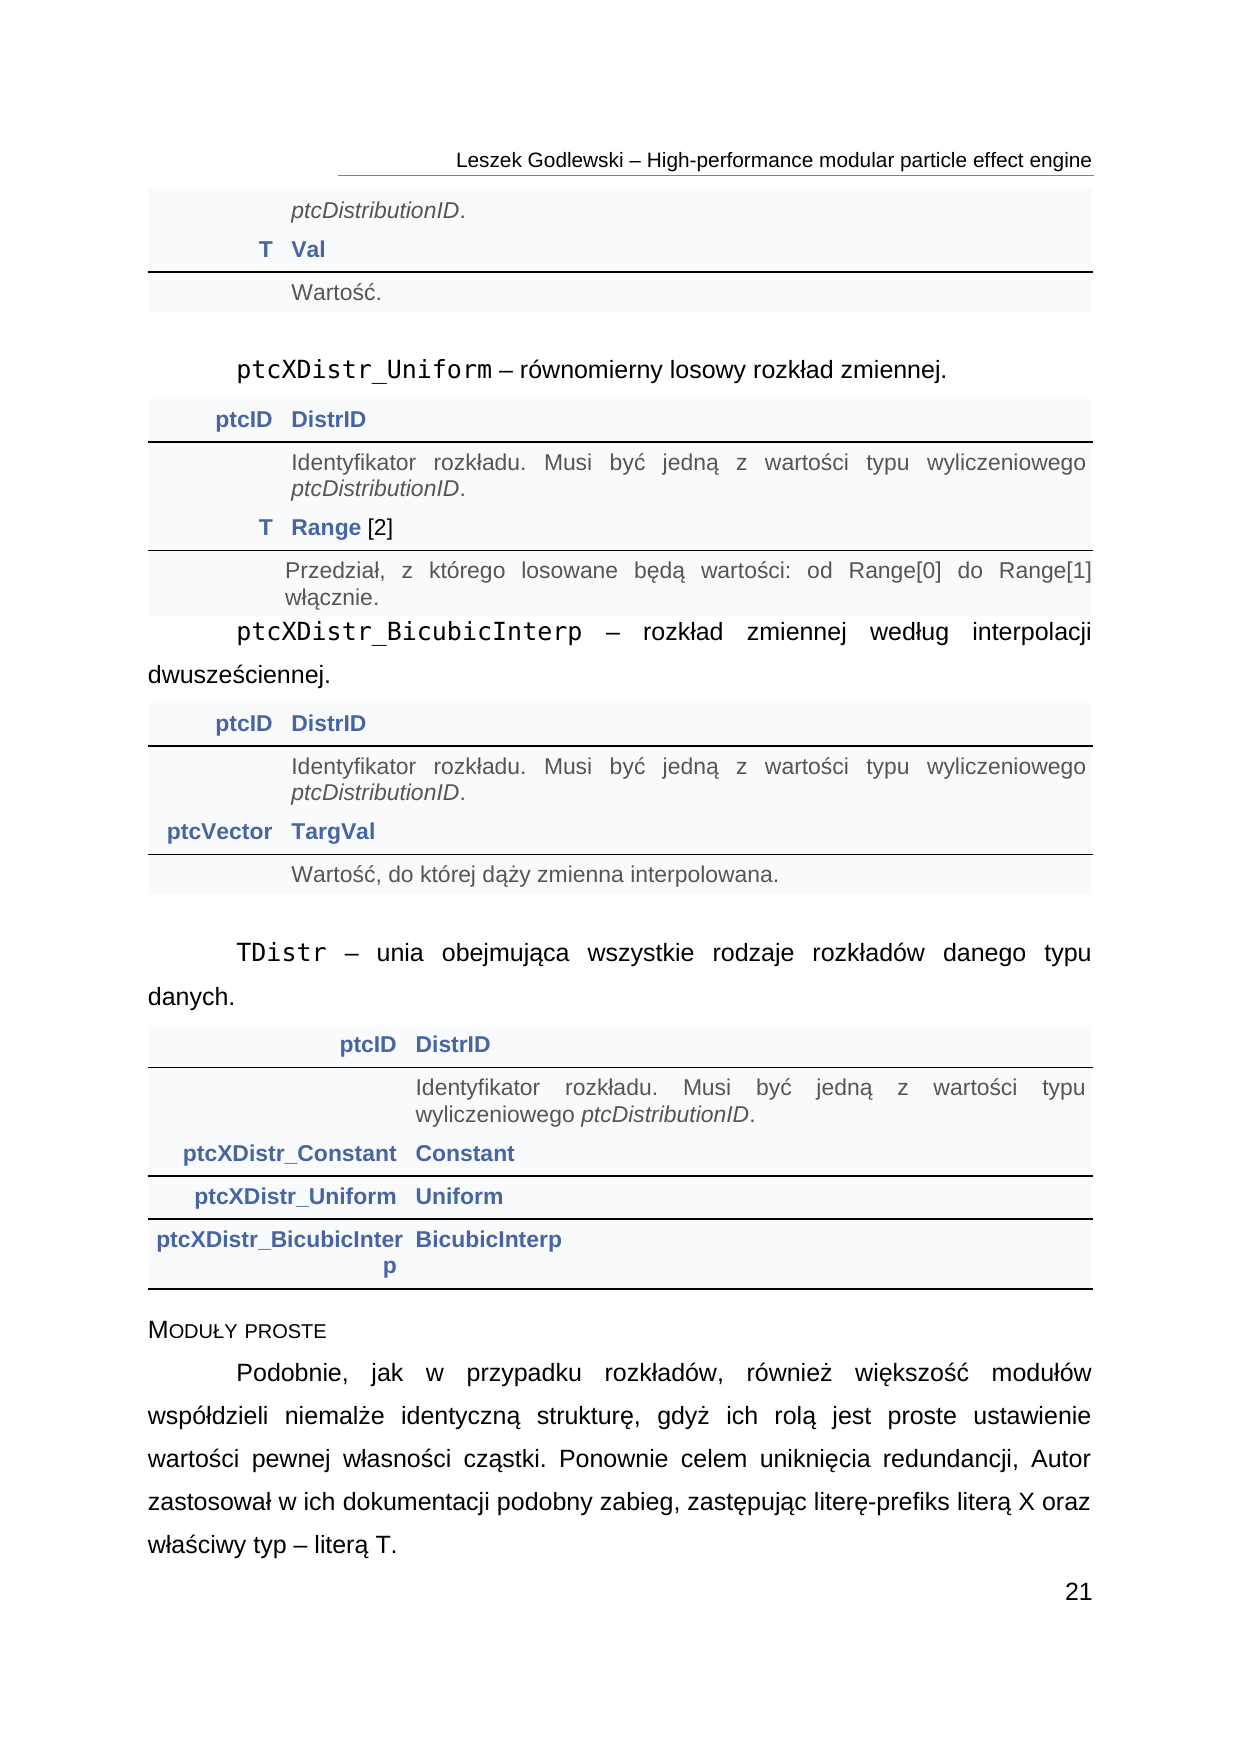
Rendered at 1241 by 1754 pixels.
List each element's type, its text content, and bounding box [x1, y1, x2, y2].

table_header DistrID [285, 399, 1092, 441]
table_header ptcID [148, 703, 285, 745]
table_cell [148, 1068, 409, 1133]
text Podobnie, jak w przypadku rozkładów, również większość modułów współdzieli niemalże identyczną strukturę, gdyż ich rolą jest proste ustawienie wartości pewnej własności cząstki. Ponownie celem uniknięcia redundancji, Autor zastosował w ich dokumentacji podobny zabieg, zastępując literę-prefiks literą X oraz właściwy typ – literą T. [148, 1358, 1092, 1559]
table_header DistrID [285, 703, 1092, 745]
table_header ptcID [148, 399, 285, 441]
text ptcXDistr_BicubicInterp – rozkład zmiennej według interpolacji dwusześciennej. [148, 616, 1092, 689]
table_cell T [148, 508, 285, 550]
table_cell [148, 855, 285, 894]
text ptcXDistr_Uniform – równomierny losowy rozkład zmiennej. [148, 355, 1092, 385]
text TDistr – unia obejmująca wszystkie rodzaje rozkładów danego typu danych. [148, 938, 1092, 1010]
table_cell Identyfikator rozkładu. Musi być jedną z wartości typu wyliczeniowego ptcDistributionID. [285, 747, 1092, 812]
table_cell TargVal [285, 812, 1092, 854]
table_cell Przedział, z którego losowane będą wartości: od Range[0] do Range[1] włącznie. [285, 551, 1092, 616]
table_cell ptcXDistr_Constant [148, 1133, 409, 1175]
table_cell T [148, 229, 285, 271]
table_cell Range [2] [285, 508, 1092, 550]
table_cell ptcXDistr_BicubicInterp [148, 1220, 409, 1288]
table_cell ptcDistributionID. [285, 189, 1092, 229]
table_cell Wartość. [285, 273, 1092, 312]
table_cell [148, 273, 285, 312]
subtitle Moduły proste [148, 1314, 1092, 1343]
table_header DistrID [409, 1025, 1092, 1066]
table_cell ptcXDistr_Uniform [148, 1177, 409, 1218]
table_cell Val [285, 229, 1092, 271]
table_cell [148, 747, 285, 812]
table_cell [148, 551, 285, 616]
table_header ptcID [148, 1025, 409, 1066]
table_cell Uniform [409, 1177, 1092, 1218]
table_cell Wartość, do której dąży zmienna interpolowana. [285, 855, 1092, 894]
table_cell [148, 443, 285, 508]
table_cell ptcVector [148, 812, 285, 854]
table_cell Identyfikator rozkładu. Musi być jedną z wartości typu wyliczeniowego ptcDistributionID. [409, 1068, 1092, 1133]
table_cell Identyfikator rozkładu. Musi być jedną z wartości typu wyliczeniowego ptcDistributionID. [285, 443, 1092, 508]
table_cell Constant [409, 1133, 1092, 1175]
table_cell BicubicInterp [409, 1220, 1092, 1288]
table_cell [148, 189, 285, 229]
